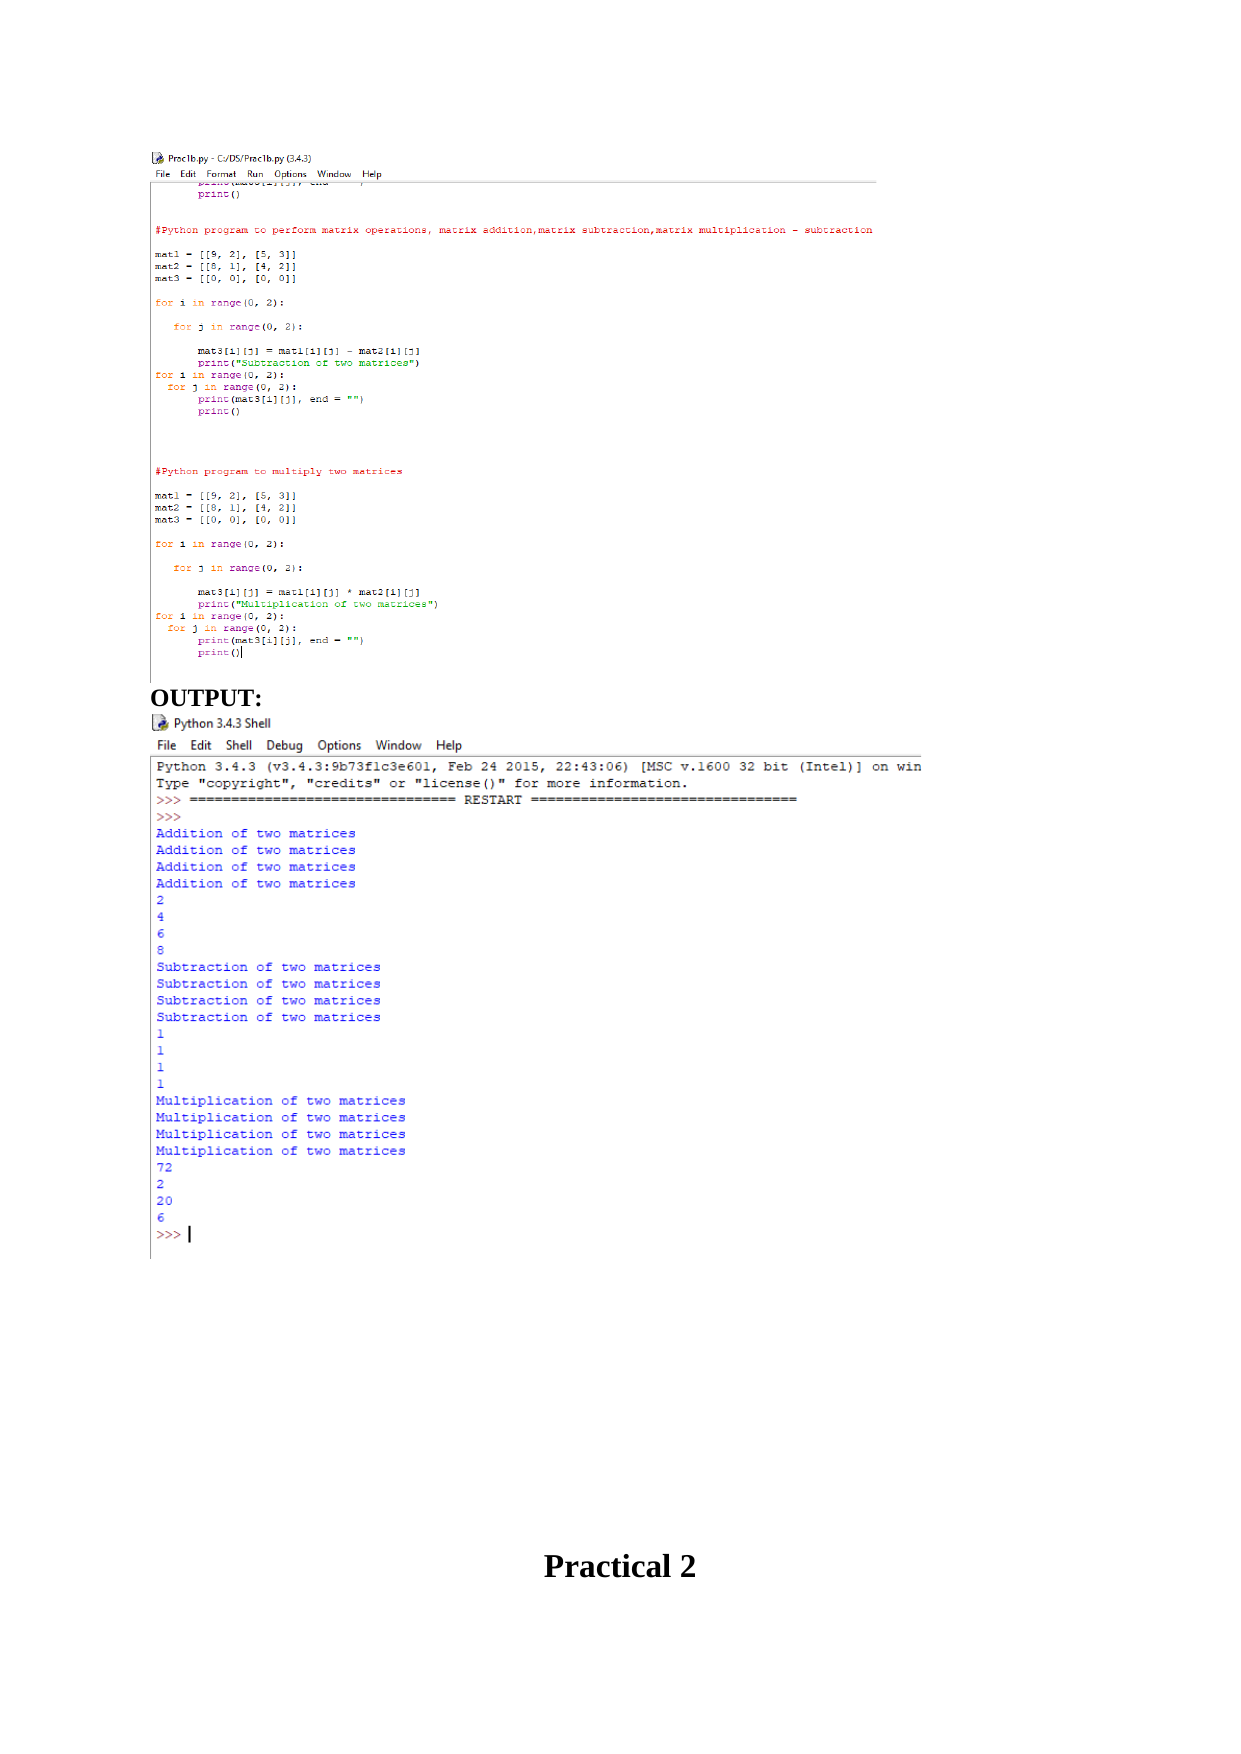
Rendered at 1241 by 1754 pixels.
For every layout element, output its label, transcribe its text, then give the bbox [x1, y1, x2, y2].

text OUTPUT: [150, 683, 1090, 712]
text Practical 2 [150, 1546, 1090, 1585]
picture [150, 150, 877, 683]
